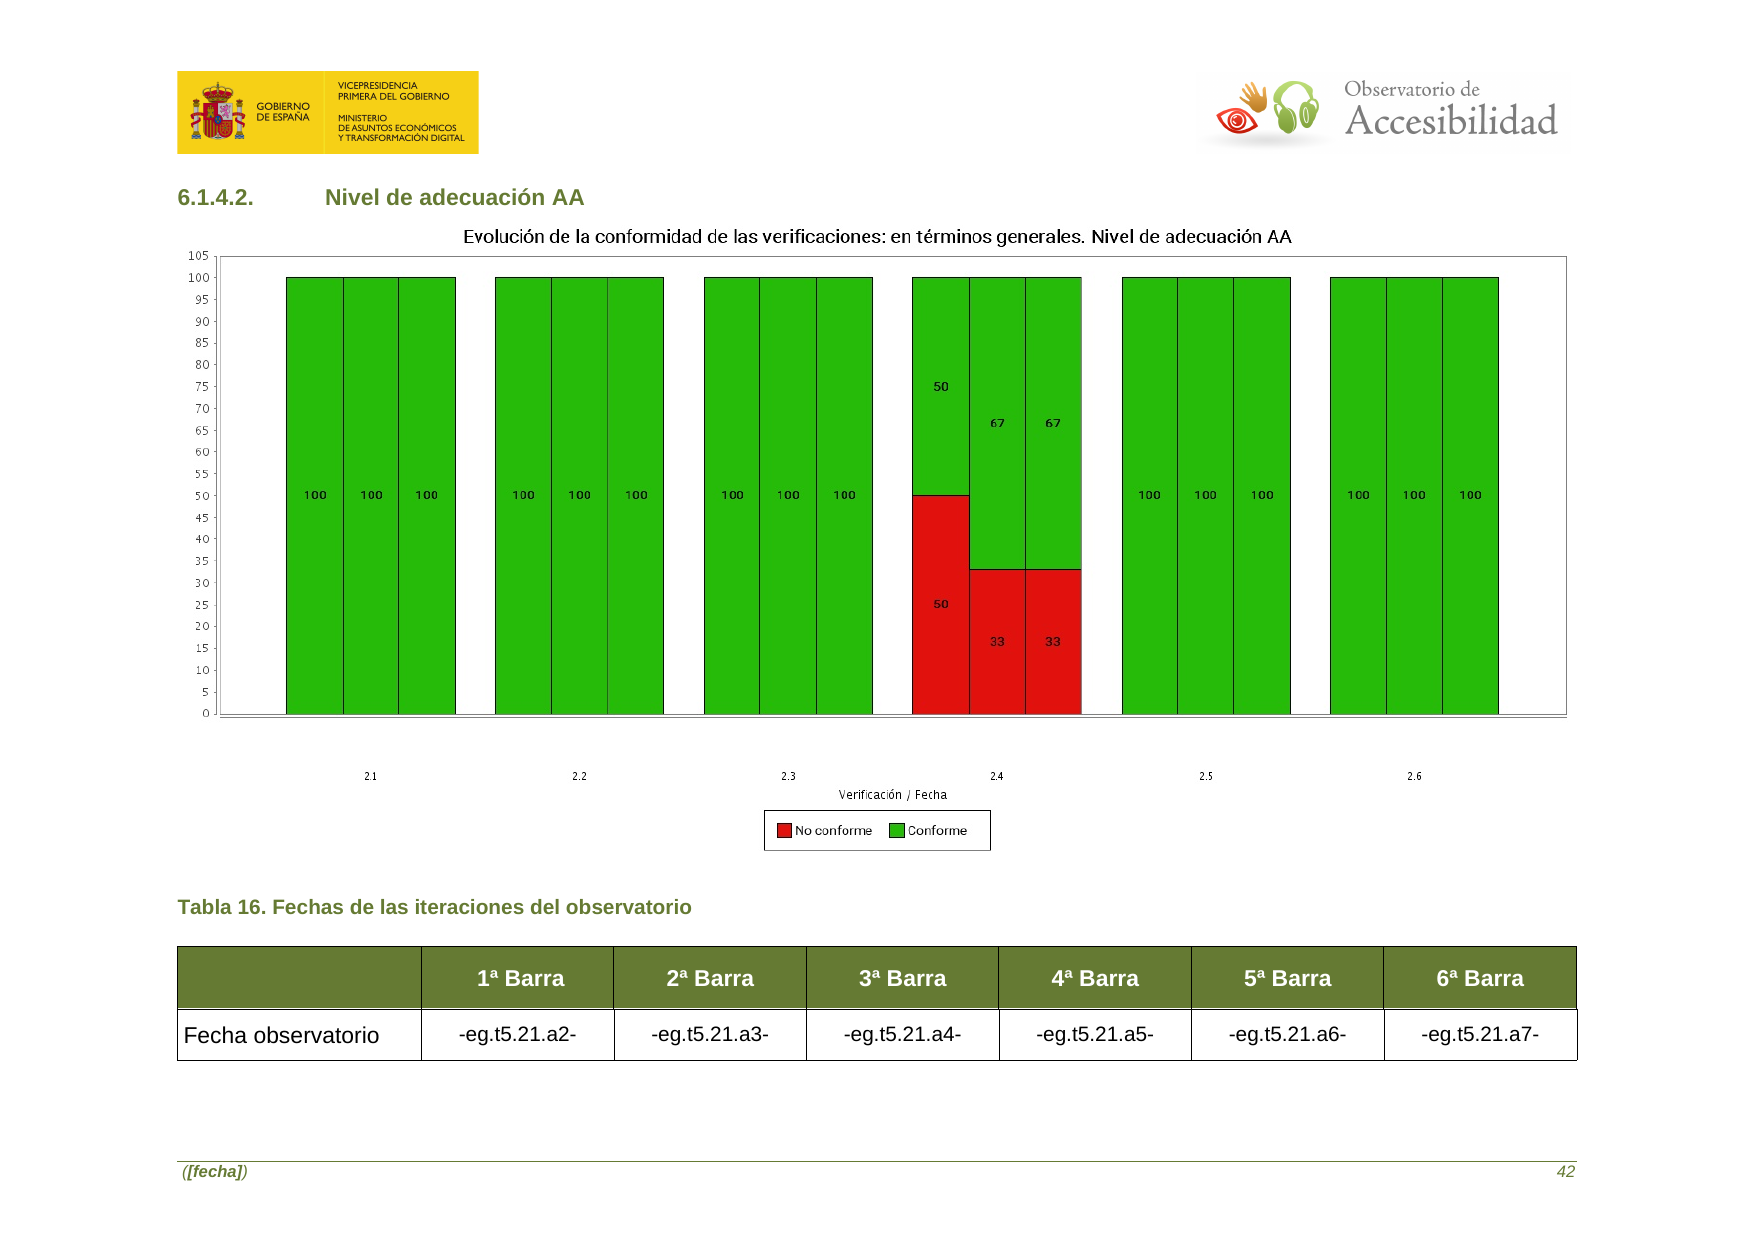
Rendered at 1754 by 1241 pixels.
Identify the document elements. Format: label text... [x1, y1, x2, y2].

table_header 3ª Barra [807, 947, 998, 1008]
table_cell -eg.t5.21.a4- [807, 1010, 999, 1060]
table_cell -eg.t5.21.a6- [1192, 1010, 1384, 1060]
subtitle Nivel de adecuación AA [177, 184, 1577, 211]
table_header 5ª Barra [1192, 947, 1383, 1008]
table_cell -eg.t5.21.a7- [1385, 1010, 1577, 1060]
table_cell -eg.t5.21.a3- [615, 1010, 806, 1060]
table_cell -eg.t5.21.a5- [1000, 1010, 1191, 1060]
picture [177, 225, 1577, 851]
picture [177, 71, 479, 154]
table_header 1ª Barra [422, 947, 613, 1008]
table_header [178, 947, 421, 1008]
table_header 2ª Barra [614, 947, 806, 1008]
table_cell Fecha observatorio [178, 1010, 421, 1060]
text Tabla 16. Fechas de las iteraciones del observatorio [177, 895, 1577, 919]
table_header 4ª Barra [999, 947, 1191, 1008]
table_cell -eg.t5.21.a2- [422, 1010, 614, 1060]
table_header 6ª Barra [1384, 947, 1576, 1008]
picture [1196, 72, 1572, 154]
